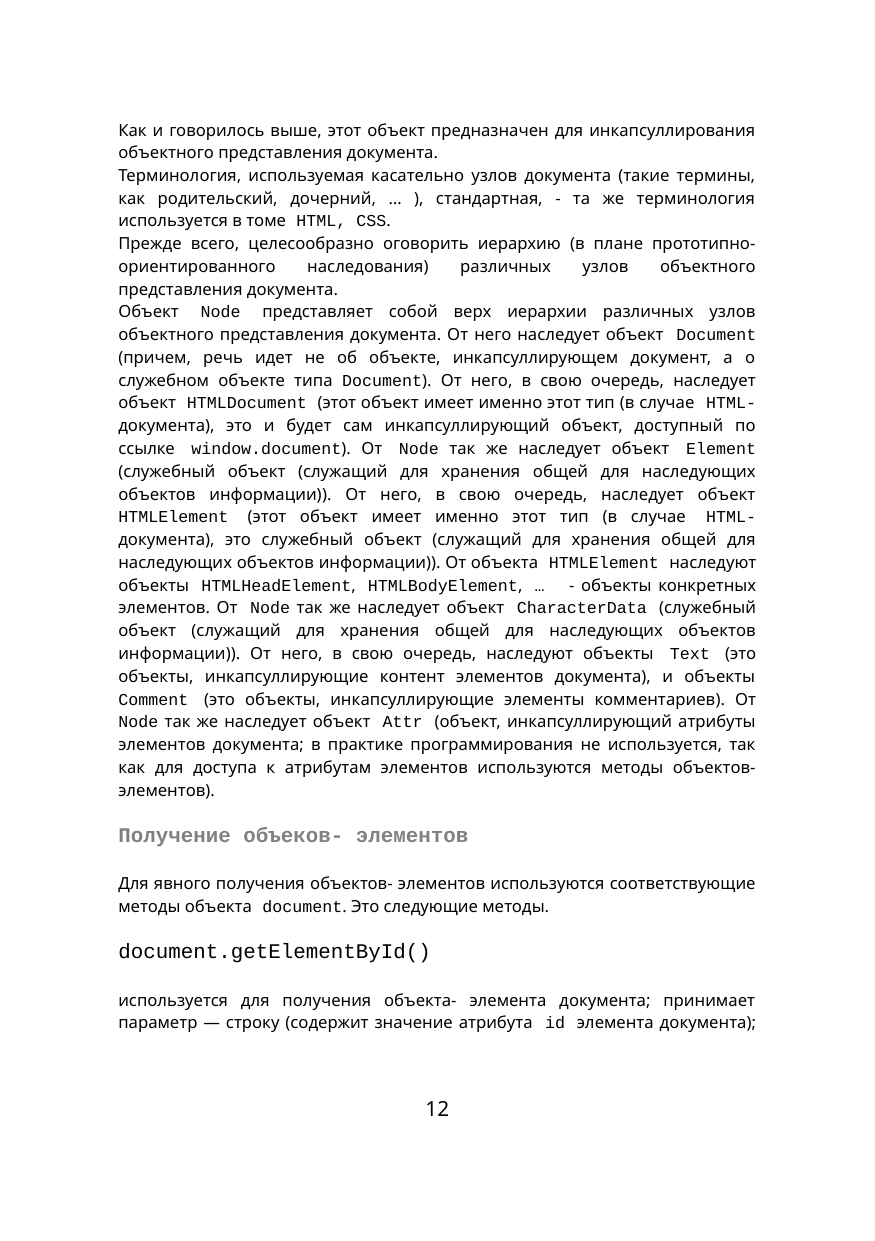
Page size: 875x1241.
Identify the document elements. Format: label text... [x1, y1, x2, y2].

text Терминология, используемая касательно узлов документа (такие термины, как родительский, дочерний, … ), стандартная, - та же терминология используется в томе HTML, CSS. [118, 163, 756, 232]
text Как и говорилось выше, этот объект предназначен для инкапсуллирования объектного представления документа. [118, 118, 756, 163]
text используется для получения объекта- элемента документа; принимает параметр — строку (содержит значение атрибута id элемента документа); [118, 988, 756, 1034]
text document.getElementById() [118, 941, 756, 965]
text Для явного получения объектов- элементов используются соответствующие методы объекта document. Это следующие методы. [118, 872, 756, 917]
text Объект Node представляет собой верх иерархии различных узлов объектного представления документа. От него наследует объект Document (причем, речь идет не об объекте, инкапсуллирующем документ, а о служебном объекте типа Document). От него, в свою очередь, наследует объект HTMLDocument (этот объект имеет именно этот тип (в случае HTML- документа), это и будет сам инкапсуллирующий объект, доступный по ссылке window.document). От Node так же наследует объект Element (служебный объект (служащий для хранения общей для наследующих объектов информации)). От него, в свою очередь, наследует объект HTMLElement (этот объект имеет именно этот тип (в случае HTML- документа), это служебный объект (служащий для хранения общей для наследующих объектов информации)). От объекта HTMLElement наследуют объекты HTMLHeadElement, HTMLBodyElement, … - объекты конкретных элементов. От Node так же наследует объект CharacterData (служебный объект (служащий для хранения общей для наследующих объектов информации)). От него, в свою очередь, наследуют объекты Text (это объекты, инкапсуллирующие контент элементов документа), и объекты Comment (это объекты, инкапсуллирующие элементы комментариев). От Node так же наследует объект Attr (объект, инкапсуллирующий атрибуты элементов документа; в практике программирования не используется, так как для доступа к атрибутам элементов используются методы объектов- элементов). [118, 300, 756, 801]
text Получение объеков- элементов [118, 824, 756, 848]
text Прежде всего, целесообразно оговорить иерархию (в плане прототипно- ориентированного наследования) различных узлов объектного представления документа. [118, 232, 756, 300]
